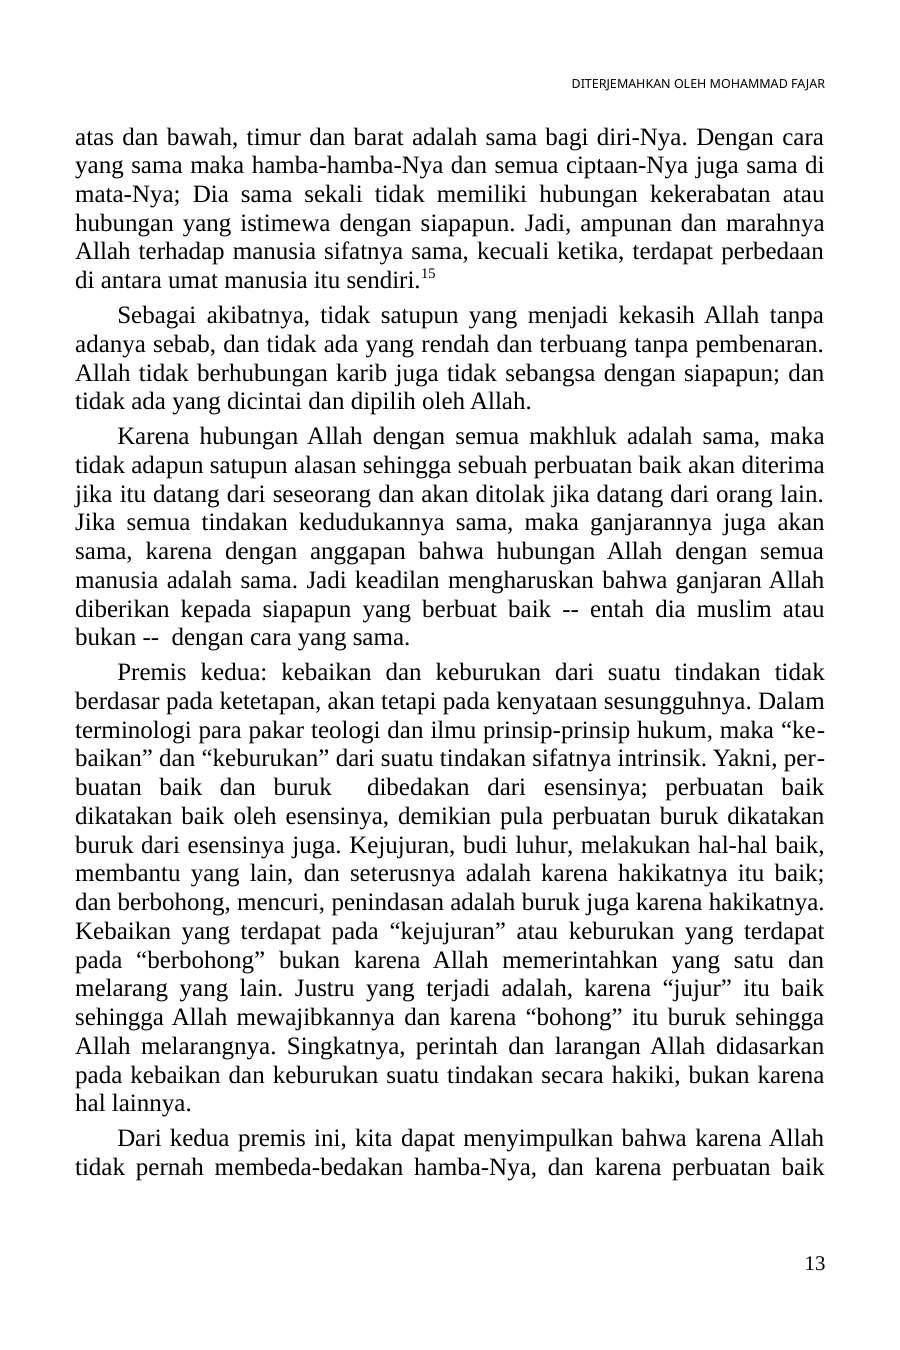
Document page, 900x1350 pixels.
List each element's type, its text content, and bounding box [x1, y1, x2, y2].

text Dari kedua premis ini, kita dapat menyimpulkan bahwa karena Allah tidak pernah membeda-bedakan hamba-Nya, dan karena perbuatan baik [75, 1123, 825, 1181]
text Premis kedua: kebaikan dan keburukan dari suatu tindakan tidak berdasar pada ketetapan, akan tetapi pada kenyataan sesungguhnya. Dalam terminologi para pakar teologi dan ilmu prinsip-prinsip hukum, maka “ke­baikan” dan “keburukan” dari suatu tindakan sifatnya intrinsik. Yakni, per­buatan baik dan buruk dibedakan dari esensinya; perbuatan baik dikatakan baik oleh esensinya, demikian pula perbuatan buruk dikatakan buruk dari esensinya juga. Kejujuran, budi luhur, melakukan hal-hal baik, membantu yang lain, dan seterusnya adalah karena hakikatnya itu baik; dan berbohong, mencuri, penindasan adalah buruk juga karena hakikatnya. Kebaikan yang terdapat pada “kejujuran” atau keburukan yang terdapat pada “berbohong” bukan karena Allah memerintahkan yang satu dan melarang yang lain. Justru yang terjadi adalah, karena “jujur” itu baik sehingga Allah mewajibkannya dan karena “bohong” itu buruk sehingga Allah melarangnya. Singkatnya, perintah dan larangan Allah didasarkan pada kebaikan dan keburukan suatu tindakan secara hakiki, bukan karena hal lainnya. [75, 657, 825, 1117]
text Karena hubungan Allah dengan semua makhluk adalah sama, maka tidak adapun satupun alasan sehingga sebuah perbuatan baik akan diterima jika itu datang dari seseorang dan akan ditolak jika datang dari orang lain. Jika semua tindakan kedudukannya sama, maka ganjarannya juga akan sama, karena dengan anggapan bahwa hubungan Allah dengan semua manusia adalah sama. Jadi keadilan mengharuskan bahwa ganjaran Allah diberikan kepada siapapun yang berbuat baik -- entah dia muslim atau bukan -- dengan cara yang sama. [75, 421, 825, 651]
text Sebagai akibatnya, tidak satupun yang menjadi kekasih Allah tanpa adanya sebab, dan tidak ada yang rendah dan terbuang tanpa pembenaran. Allah tidak berhubungan karib juga tidak sebangsa dengan siapapun; dan tidak ada yang dicintai dan dipilih oleh Allah. [75, 300, 825, 415]
text atas dan bawah, timur dan barat adalah sama bagi diri-Nya. Dengan cara yang sama maka hamba-hamba-Nya dan semua ciptaan-Nya juga sama di mata-Nya; Dia sama sekali tidak memiliki hubungan kekerabatan atau hubungan yang istimewa dengan siapapun. Jadi, ampunan dan marahnya Allah terhadap manusia sifatnya sama, kecuali ketika, terdapat perbedaan di antara umat manusia itu sendiri. [75, 122, 825, 294]
